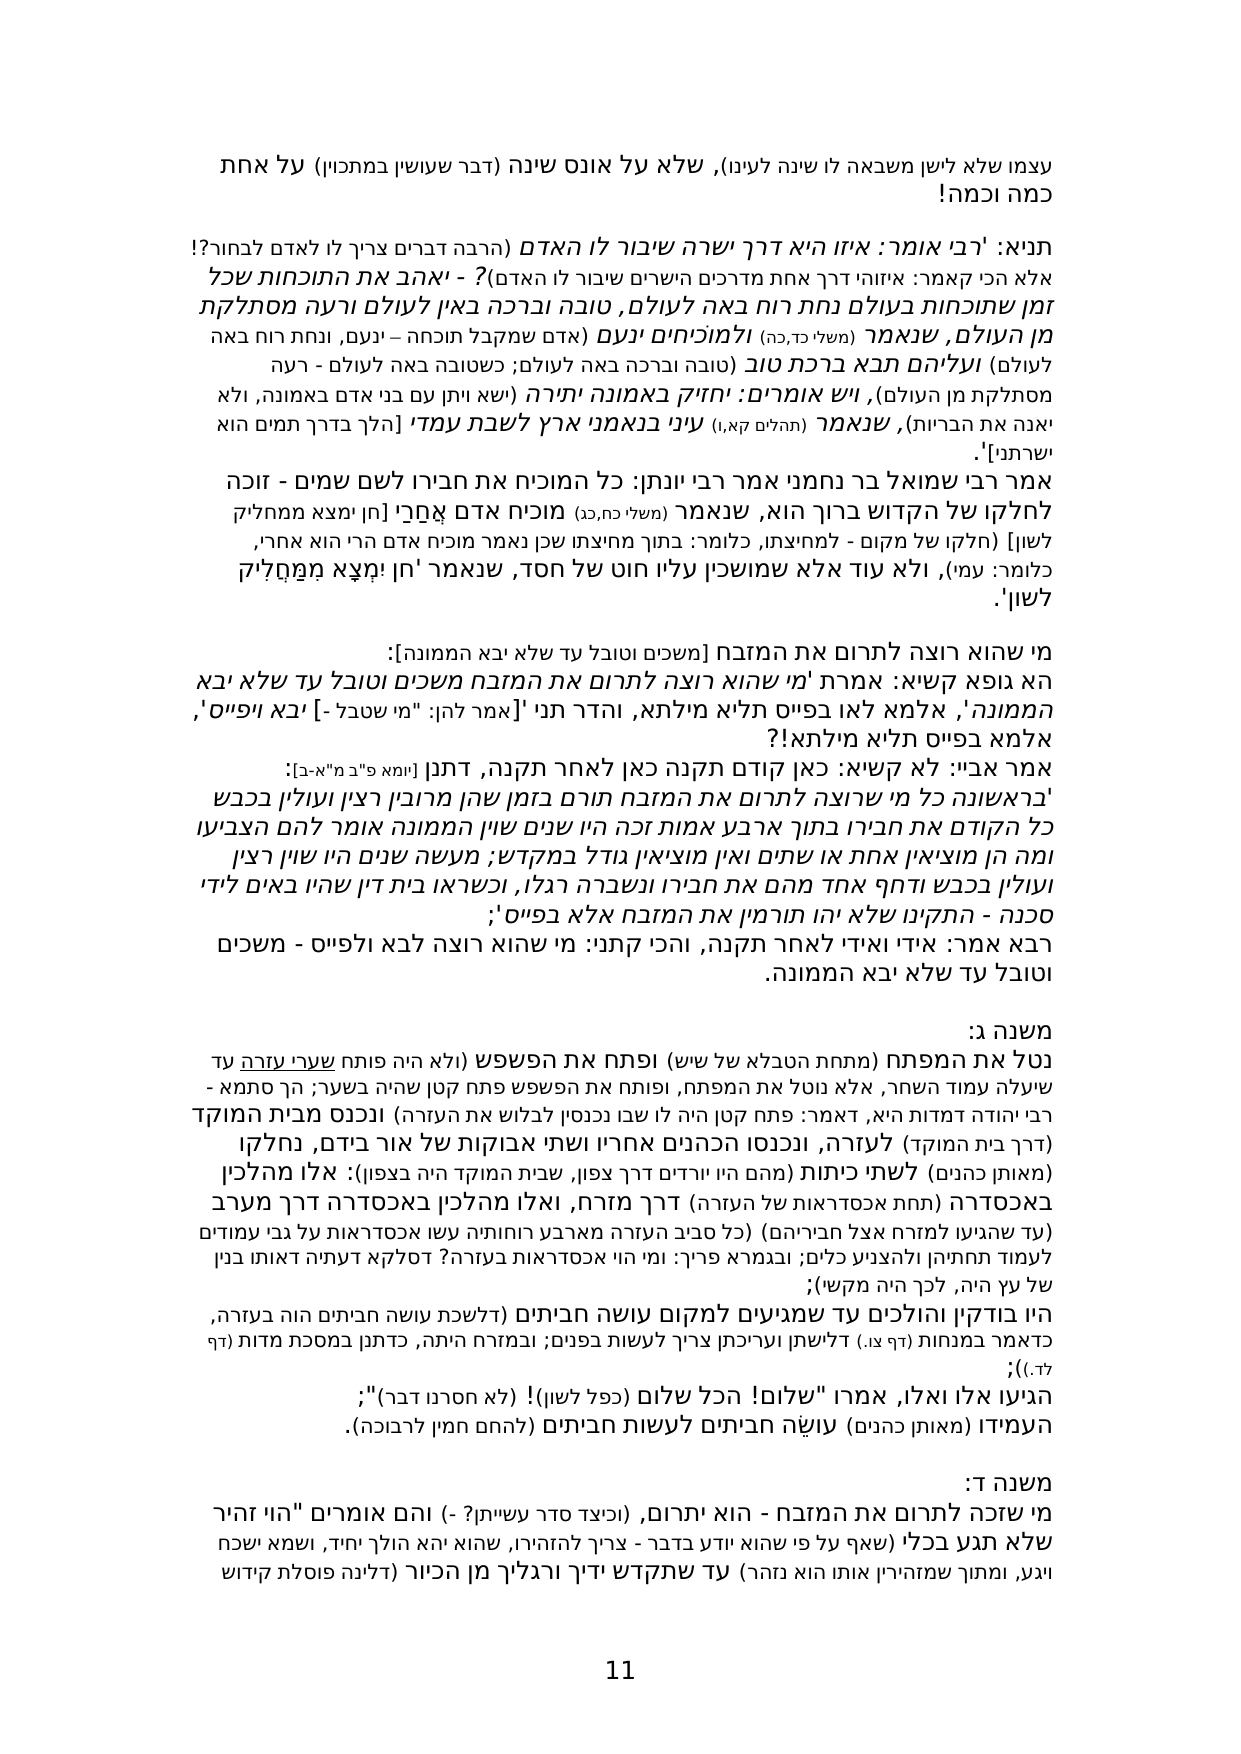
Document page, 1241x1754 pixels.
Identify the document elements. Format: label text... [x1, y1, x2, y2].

text משנה ד: [187, 1468, 1053, 1498]
text אמר רבי שמואל בר נחמני אמר רבי יונתן: כל המוכיח את חבירו לשם שמים - זוכה לחלקו של הקדוש ברוך הוא, שנאמר (משלי כח,כג) מוכיח אדם אֲחַרַי [חן ימצא ממחליק לשון] (חלקו של מקום - למחיצתו, כלומר: בתוך מחיצתו שכן נאמר מוכיח אדם הרי הוא אחרי, כלומר: עמי), ולא עוד אלא שמושכין עליו חוט של חסד, שנאמר 'חן יִמְצָא מִמַּחֲלִיק לשון'. [187, 467, 1053, 613]
text מי שזכה לתרום את המזבח - הוא יתרום, (וכיצד סדר עשייתן? -) והם אומרים "הוי זהיר שלא תגע בכלי (שאף על פי שהוא יודע בדבר - צריך להזהירו, שהוא יהא הולך יחיד, ושמא ישכח ויגע, ומתוך שמזהירין אותו הוא נזהר) עד שתקדש ידיך ורגליך מן הכיור (דלינה פוסלת קידוש [187, 1498, 1053, 1585]
text מי שהוא רוצה לתרום את המזבח [משכים וטובל עד שלא יבא הממונה]: [187, 637, 1053, 666]
text עצמו שלא לישן משבאה לו שינה לעינו), שלא על אונס שינה (דבר שעושין במתכוין) על אחת כמה וכמה! [187, 150, 1053, 208]
text רבא אמר: אידי ואידי לאחר תקנה, והכי קתני: מי שהוא רוצה לבא ולפייס - משכים וטובל עד שלא יבא הממונה. [187, 929, 1053, 987]
text תניא: 'רבי אומר: איזו היא דרך ישרה שיבור לו האדם (הרבה דברים צריך לו לאדם לבחור?! אלא הכי קאמר: איזוהי דרך אחת מדרכים הישרים שיבור לו האדם)? - יאהב את התוכחות שכל זמן שתוכחות בעולם נחת רוח באה לעולם, טובה וברכה באין לעולם ורעה מסתלקת מן העולם, שנאמר (משלי כד,כה) ולמוֹכיחים ינעם (אדם שמקבל תוכחה – ינעם, ונחת רוח באה לעולם) ועליהם תבא ברכת טוב (טובה וברכה באה לעולם; כשטובה באה לעולם - רעה מסתלקת מן העולם), ויש אומרים: יחזיק באמונה יתירה (ישא ויתן עם בני אדם באמונה, ולא יאנה את הבריות), שנאמר (תהלים קא,ו) עיני בנאמני ארץ לשבת עמדי [הלך בדרך תמים הוא ישרתני]'. [187, 233, 1053, 467]
text נטל את המפתח (מתחת הטבלא של שיש) ופתח את הפשפש (ולא היה פותח שערי עזרה עד שיעלה עמוד השחר, אלא נוטל את המפתח, ופותח את הפשפש פתח קטן שהיה בשער; הך סתמא - רבי יהודה דמדות היא, דאמר: פתח קטן היה לו שבו נכנסין לבלוש את העזרה) ונכנס מבית המוקד (דרך בית המוקד) לעזרה, ונכנסו הכהנים אחריו ושתי אבוקות של אור בידם, נחלקו (מאותן כהנים) לשתי כיתות (מהם היו יורדים דרך צפון, שבית המוקד היה בצפון): אלו מהלכין באכסדרה (תחת אכסדראות של העזרה) דרך מזרח, ואלו מהלכין באכסדרה דרך מערב (עד שהגיעו למזרח אצל חביריהם) (כל סביב העזרה מארבע רוחותיה עשו אכסדראות על גבי עמודים לעמוד תחתיהן ולהצניע כלים; ובגמרא פריך: ומי הוי אכסדראות בעזרה? דסלקא דעתיה דאותו בנין של עץ היה, לכך היה מקשי); [187, 1045, 1053, 1299]
text היו בודקין והולכים עד שמגיעים למקום עושה חביתים (דלשכת עושה חביתים הוה בעזרה, כדאמר במנחות (דף צו.) דלישתן ועריכתן צריך לעשות בפנים; ובמזרח היתה, כדתנן במסכת מדות (דף לד.)); [187, 1299, 1053, 1381]
text משנה ג: [187, 1016, 1053, 1045]
text הא גופא קשיא: אמרת 'מי שהוא רוצה לתרום את המזבח משכים וטובל עד שלא יבא הממונה', אלמא לאו בפייס תליא מילתא, והדר תני '[אמר להן: "מי שטבל -] יבא ויפייס', אלמא בפייס תליא מילתא!? [187, 666, 1053, 753]
text העמידו (מאותן כהנים) עושֵׂה חביתים לעשות חביתים (להחם חמין לרבוכה). [187, 1411, 1053, 1440]
text אמר אביי: לא קשיא: כאן קודם תקנה כאן לאחר תקנה, דתנן [יומא פ"ב מ"א-ב]: 'בראשונה כל מי שרוצה לתרום את המזבח תורם בזמן שהן מרובין רצין ועולין בכבש כל הקודם את חבירו בתוך ארבע אמות זכה היו שנים שוין הממונה אומר להם הצביעו ומה הן מוציאין אחת או שתים ואין מוציאין גודל במקדש; מעשה שנים היו שוין רצין ועולין בכבש ודחף אחד מהם את חבירו ונשברה רגלו, וכשראו בית דין שהיו באים לידי סכנה - התקינו שלא יהו תורמין את המזבח אלא בפייס'; [187, 753, 1053, 929]
text הגיעו אלו ואלו, אמרו "שלום! הכל שלום (כפל לשון)! (לא חסרנו דבר)"; [187, 1381, 1053, 1411]
